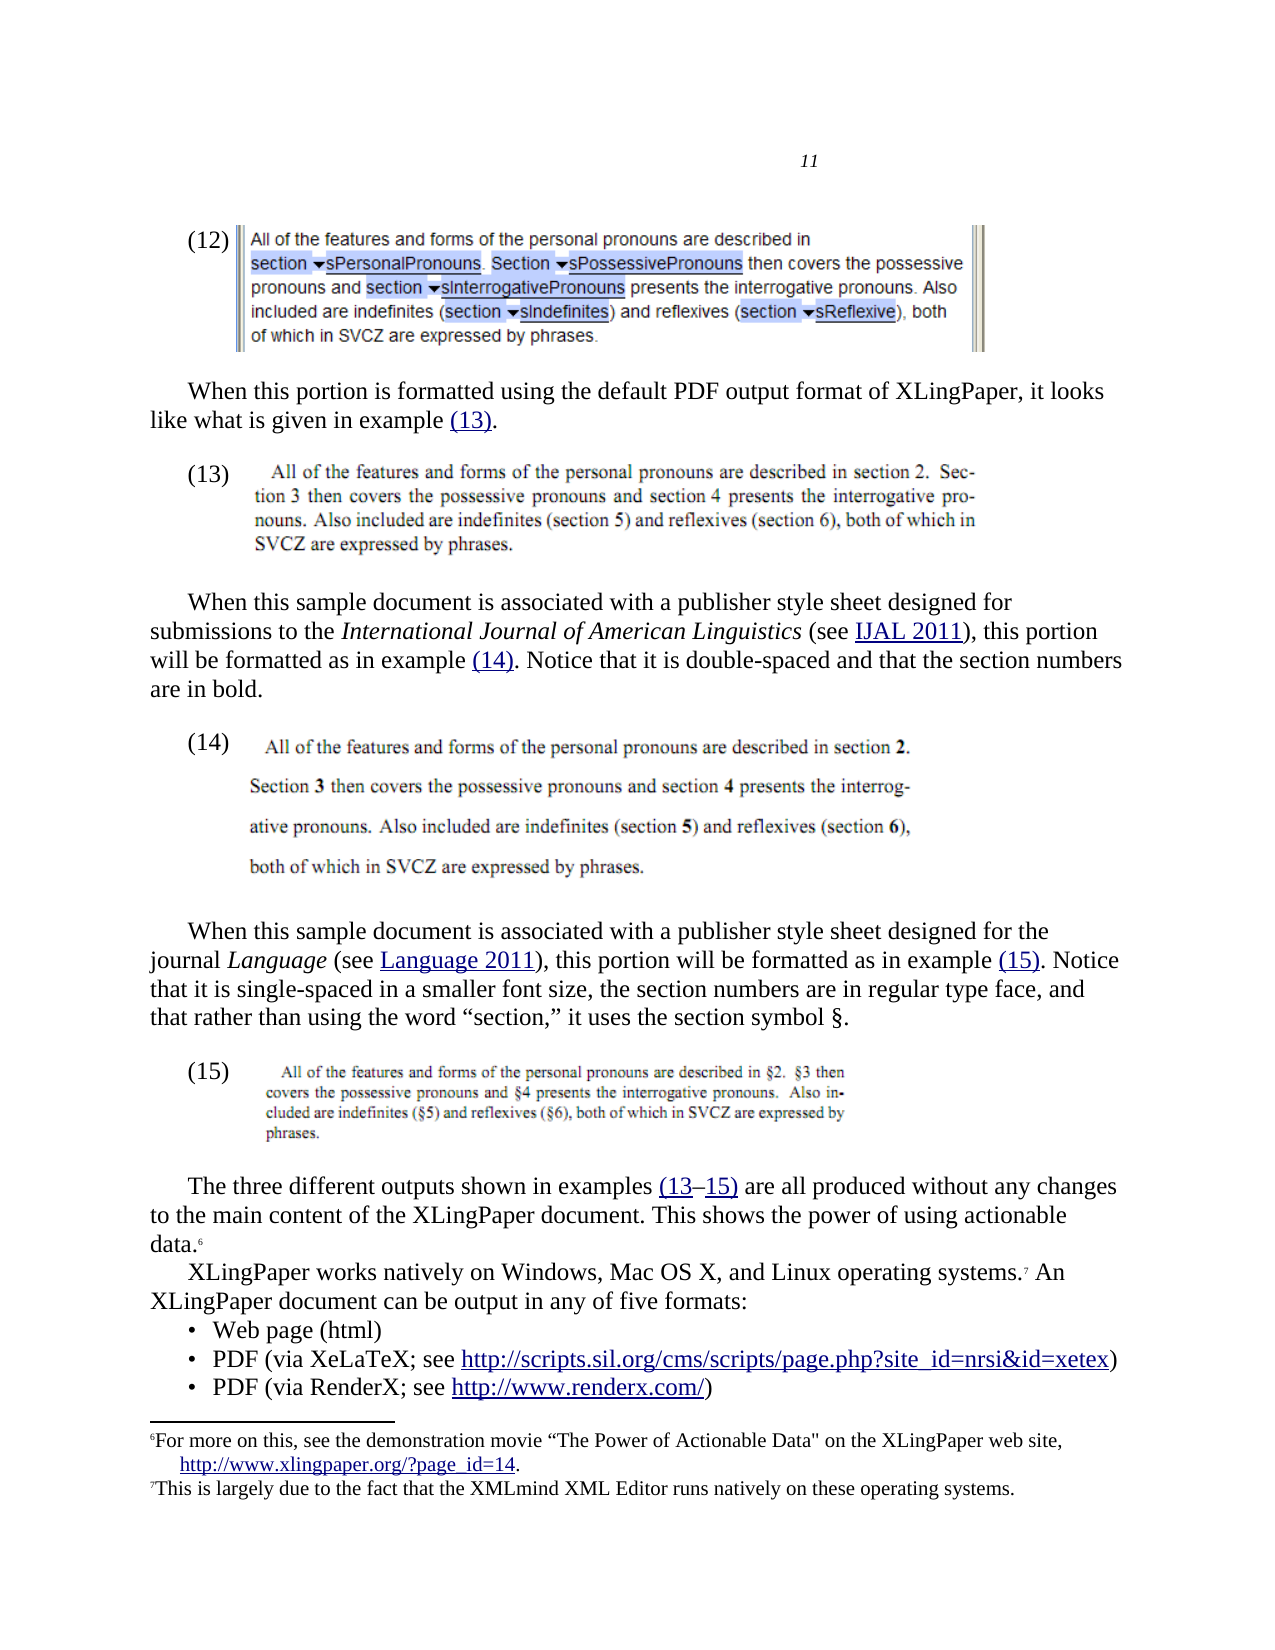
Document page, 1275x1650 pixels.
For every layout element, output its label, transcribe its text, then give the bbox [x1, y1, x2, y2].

text 7This is largely due to the fact that the XMLmind XML Editor runs natively on these operating systems. [150, 1476, 1125, 1500]
list PDF (via XeLaTeX; see http://scripts.sil.org/​cms/​scripts/​page.php?site_id=nrsi&id=xetex) [187, 1344, 1125, 1372]
picture [236, 1056, 855, 1147]
text When this portion is formatted using the default PDF output format of XLingPaper, it looks like what is given in example (13). [150, 376, 1125, 434]
list Web page (html) [187, 1315, 1125, 1344]
table_header (12) [188, 225, 236, 351]
text The three different outputs shown in examples (13–15) are all produced without any changes to the main content of the XLingPaper document. This shows the power of using actionable data.6 [150, 1171, 1125, 1257]
text When this sample document is associated with a publisher style sheet designed for submissions to the International Journal of American Linguistics (see IJAL 2011), this portion will be formatted as in example (14). Notice that it is double-spaced and that the section numbers are in bold. [150, 587, 1125, 702]
picture [236, 458, 998, 563]
table_header (14) [188, 728, 236, 891]
list PDF (via RenderX; see http://www.renderx.com/) [187, 1372, 1125, 1401]
picture [236, 225, 985, 352]
table_header (13) [188, 459, 236, 562]
picture [236, 727, 942, 892]
table_header (15) [188, 1056, 236, 1146]
text 6For more on this, see the demonstration movie “The Power of Actionable Data" on the XLingPaper web site, http://www.xlingpaper.org/?page_id=14. [150, 1428, 1125, 1476]
text XLingPaper works natively on Windows, Mac OS X, and Linux operating systems.7 An XLingPaper document can be output in any of five formats: [150, 1257, 1125, 1315]
text When this sample document is associated with a publisher style sheet designed for the journal Language (see Language 2011), this portion will be formatted as in example (15). Notice that it is single-spaced in a smaller font size, the section numbers are in regular type face, and that rather than using the word “section,” it uses the section symbol §. [150, 916, 1125, 1031]
